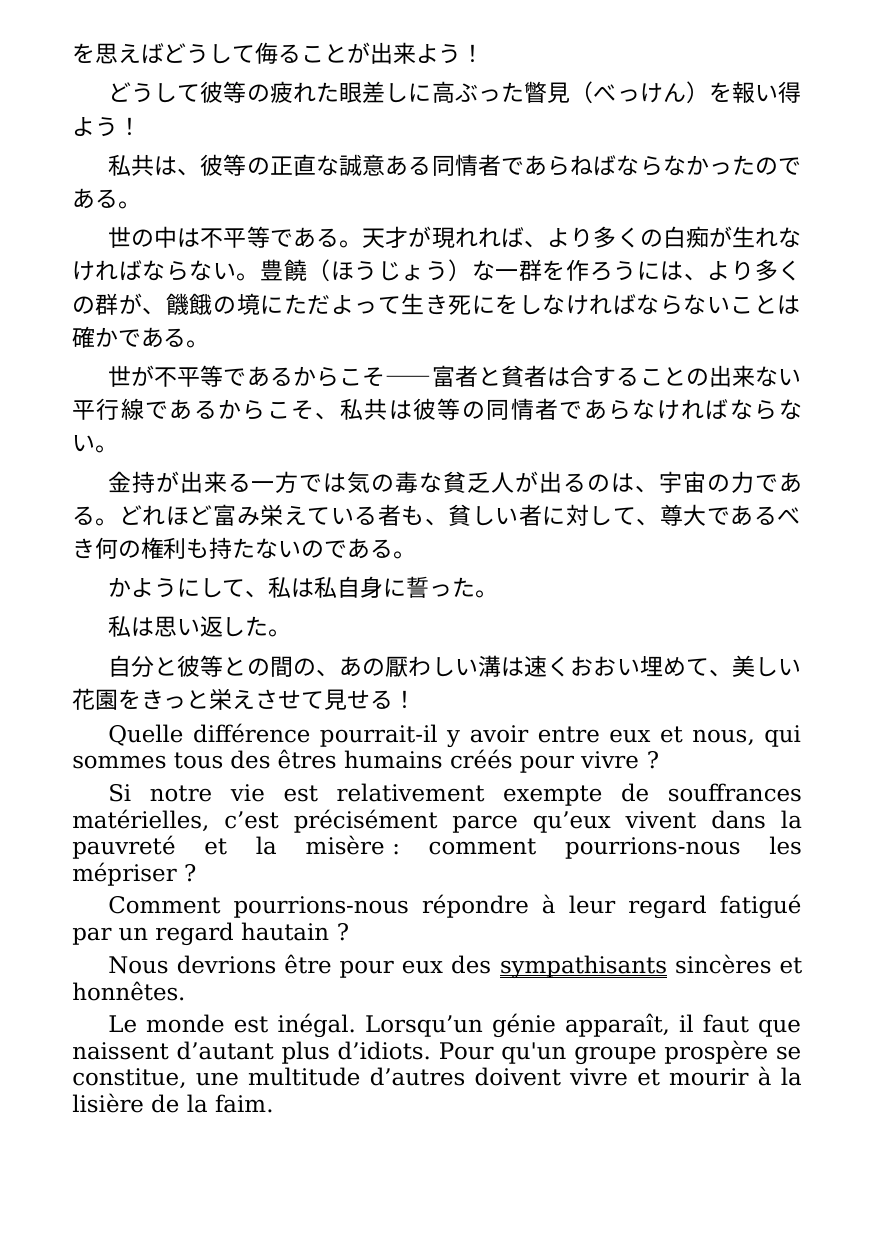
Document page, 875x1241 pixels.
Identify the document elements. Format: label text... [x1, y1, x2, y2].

text Nous devrions être pour eux des sympathisants sincères et honnêtes. [72, 952, 802, 1005]
text Comment pourrions-nous répondre à leur regard fatigué par un regard hautain ? [72, 893, 802, 946]
text 世が不平等であるからこそ――富者と貧者は合することの出来ない平行線であるからこそ、私共は彼等の同情者であらなければならない。 [72, 359, 802, 458]
text 自分と彼等との間の、あの厭わしい溝は速くおおい埋めて、美しい花園をきっと栄えさせて見せる！ [72, 648, 802, 715]
text 私共は、彼等の正直な誠意ある同情者であらねばならなかったのである。 [72, 148, 802, 214]
text かようにして、私は私自身に誓った。 [72, 570, 802, 603]
text 私は思い返した。 [72, 609, 802, 642]
text Si notre vie est relativement exempte de souffrances matérielles, c’est précisément parce qu’eux vivent dans la pauvreté et la misère : comment pourrions-nous les mépriser ? [72, 780, 802, 887]
text どうして彼等の疲れた眼差しに高ぶった瞥見（べっけん）を報い得よう！ [72, 75, 802, 142]
text Le monde est inégal. Lorsqu’un génie apparaît, il faut que naissent d’autant plus d’idiots. Pour qu'un groupe prospère se constitue, une multitude d’autres doivent vivre et mourir à la lisière de la faim. [72, 1011, 802, 1118]
text 世の中は不平等である。天才が現れれば、より多くの白痴が生れなければならない。豊饒（ほうじょう）な一群を作ろうには、より多くの群が、饑餓の境にただよって生き死にをしなければならないことは確かである。 [72, 220, 802, 353]
text 金持が出来る一方では気の毒な貧乏人が出るのは、宇宙の力である。どれほど富み栄えている者も、貧しい者に対して、尊大であるべき何の権利も持たないのである。 [72, 464, 802, 564]
text Quelle différence pourrait-il y avoir entre eux et nous, qui sommes tous des êtres humains créés pour vivre ? [72, 721, 802, 774]
text を思えばどうして侮ることが出来よう！ [72, 36, 802, 69]
